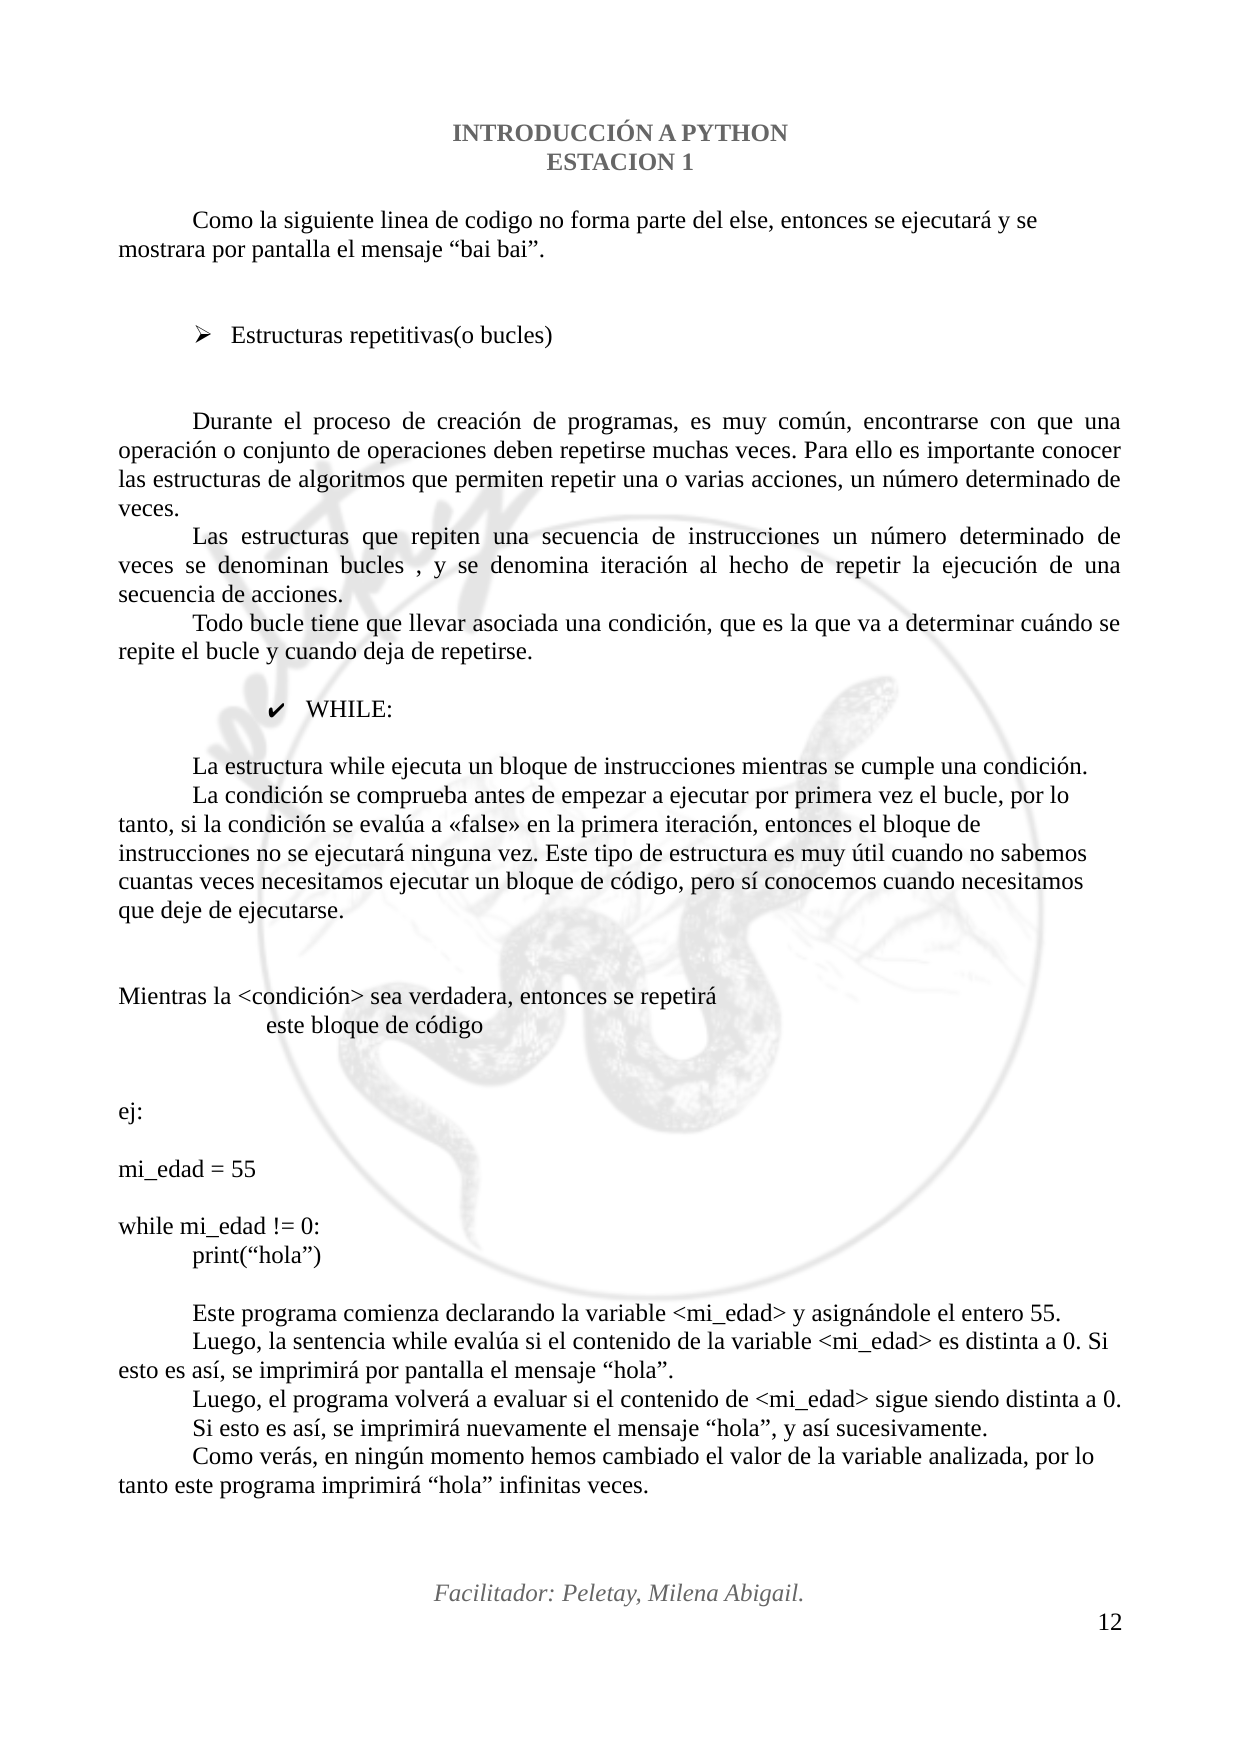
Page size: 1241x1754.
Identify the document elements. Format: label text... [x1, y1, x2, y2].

text Las estructuras que repiten una secuencia de instrucciones un número determinado de veces se denominan bucles , y se denomina iteración al hecho de repetir la ejecución de una secuencia de acciones. [118, 521, 1122, 608]
list WHILE: [268, 694, 1122, 723]
text print(“hola”) [118, 1240, 1122, 1269]
text Luego, la sentencia while evalúa si el contenido de la variable <mi_edad> es distinta a 0. Si esto es así, se imprimirá por pantalla el mensaje “hola”. [118, 1326, 1122, 1384]
text while mi_edad != 0: [118, 1211, 1122, 1240]
text mi_edad = 55 [118, 1154, 1122, 1183]
text Como verás, en ningún momento hemos cambiado el valor de la variable analizada, por lo tanto este programa imprimirá “hola” infinitas veces. [118, 1441, 1122, 1499]
text este bloque de código [118, 1010, 1122, 1039]
text ej: [118, 1096, 1122, 1125]
text Este programa comienza declarando la variable <mi_edad> y asignándole el entero 55. [118, 1298, 1122, 1326]
text tanto, si la condición se evalúa a «false» en la primera iteración, entonces el bloque de [118, 809, 1122, 838]
text La estructura while ejecuta un bloque de instrucciones mientras se cumple una condición. [118, 751, 1122, 780]
text Mientras la <condición> sea verdadera, entonces se repetirá [118, 981, 1122, 1010]
text instrucciones no se ejecutará ninguna vez. Este tipo de estructura es muy útil cuando no sabemos cuantas veces necesitamos ejecutar un bloque de código, pero sí conocemos cuando necesitamos que deje de ejecutarse. [118, 838, 1122, 924]
text Durante el proceso de creación de programas, es muy común, encontrarse con que una operación o conjunto de operaciones deben repetirse muchas veces. Para ello es importante conocer las estructuras de algoritmos que permiten repetir una o varias acciones, un número determinado de veces. [118, 406, 1122, 521]
text Luego, el programa volverá a evaluar si el contenido de <mi_edad> sigue siendo distinta a 0. Si esto es así, se imprimirá nuevamente el mensaje “hola”, y así sucesivamente. [118, 1384, 1122, 1441]
text Como la siguiente linea de codigo no forma parte del else, entonces se ejecutará y se mostrara por pantalla el mensaje “bai bai”. [118, 205, 1122, 263]
text La condición se comprueba antes de empezar a ejecutar por primera vez el bucle, por lo [118, 780, 1122, 809]
list Estructuras repetitivas(o bucles) [193, 320, 1122, 349]
text Todo bucle tiene que llevar asociada una condición, que es la que va a determinar cuándo se repite el bucle y cuando deja de repetirse. [118, 608, 1122, 665]
